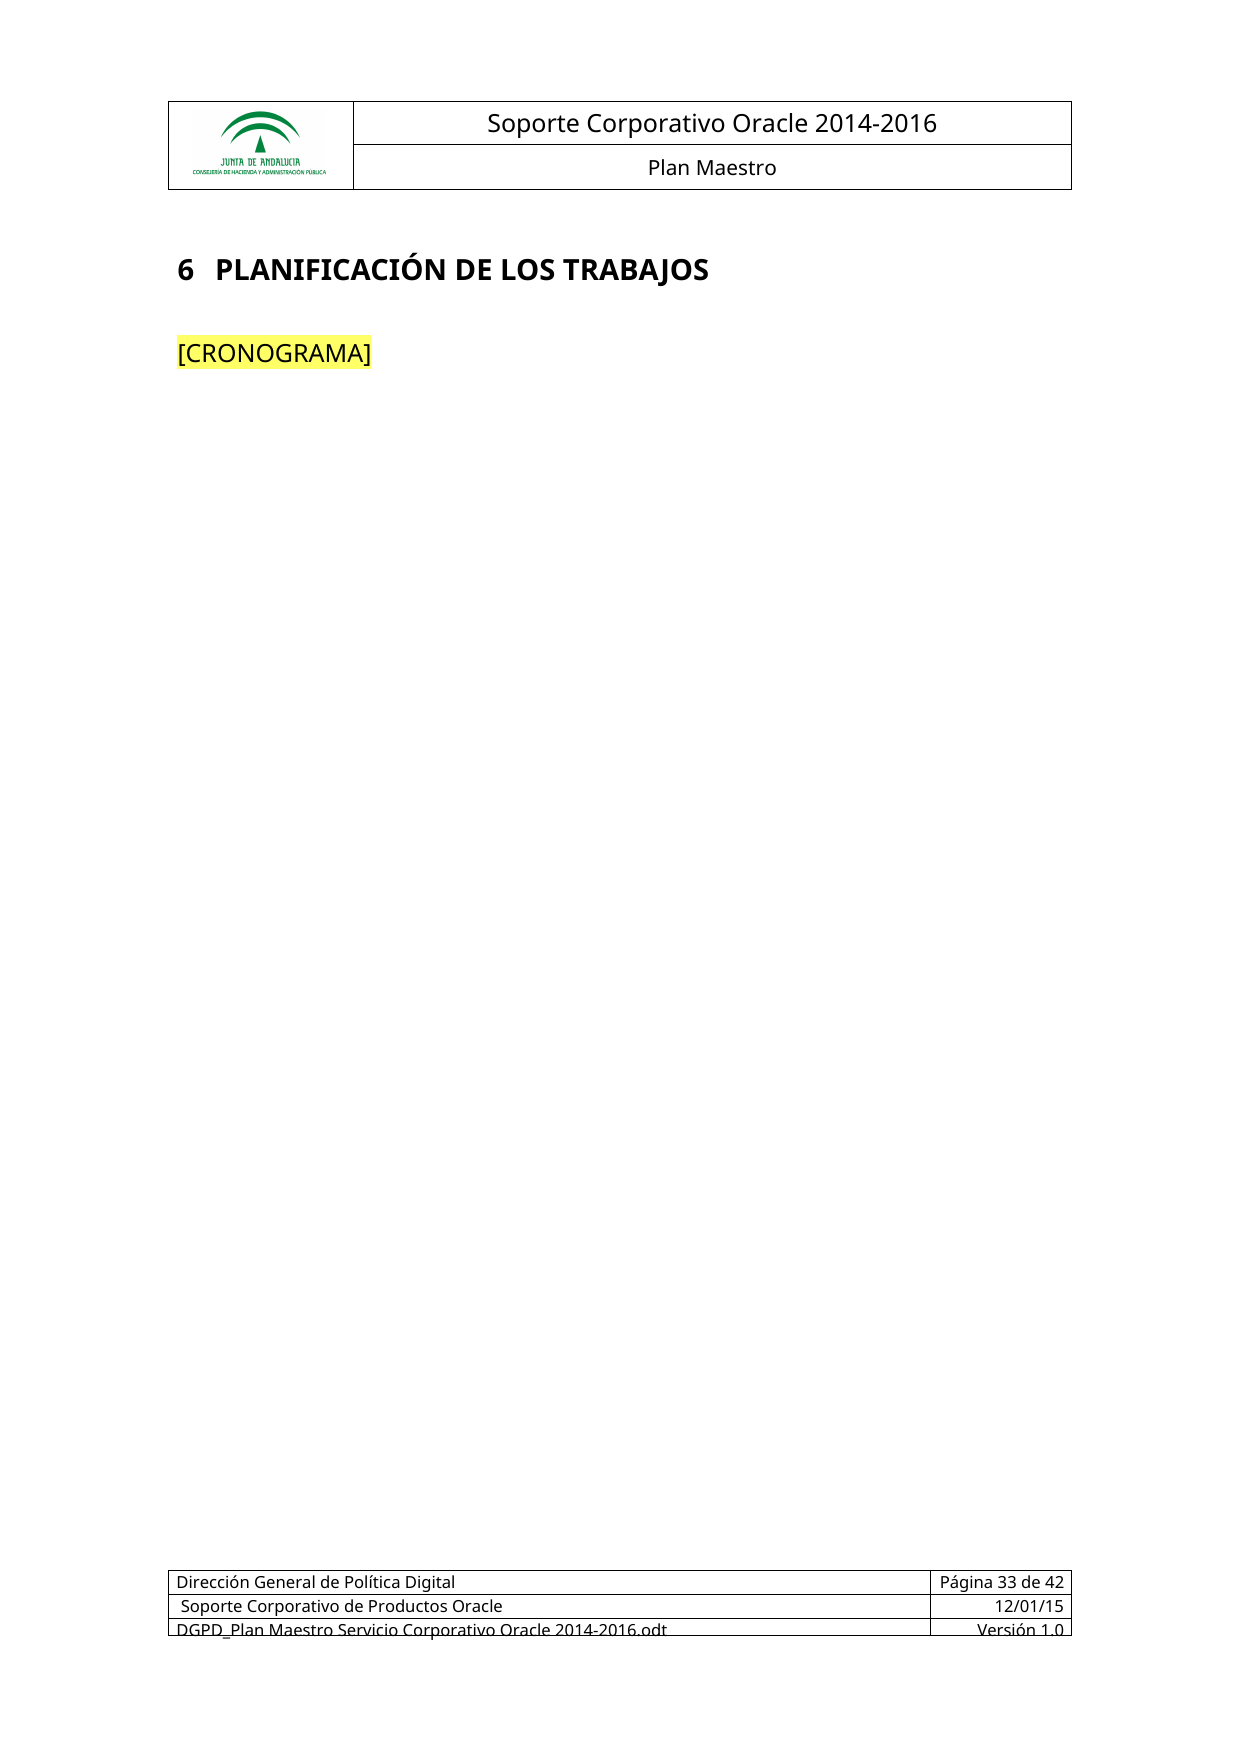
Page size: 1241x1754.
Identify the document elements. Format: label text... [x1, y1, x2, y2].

text [CRONOGRAMA] [177, 335, 1063, 369]
picture [192, 110, 327, 175]
subtitle PLANIFICACIÓN DE LOS TRABAJOS [177, 249, 1063, 289]
